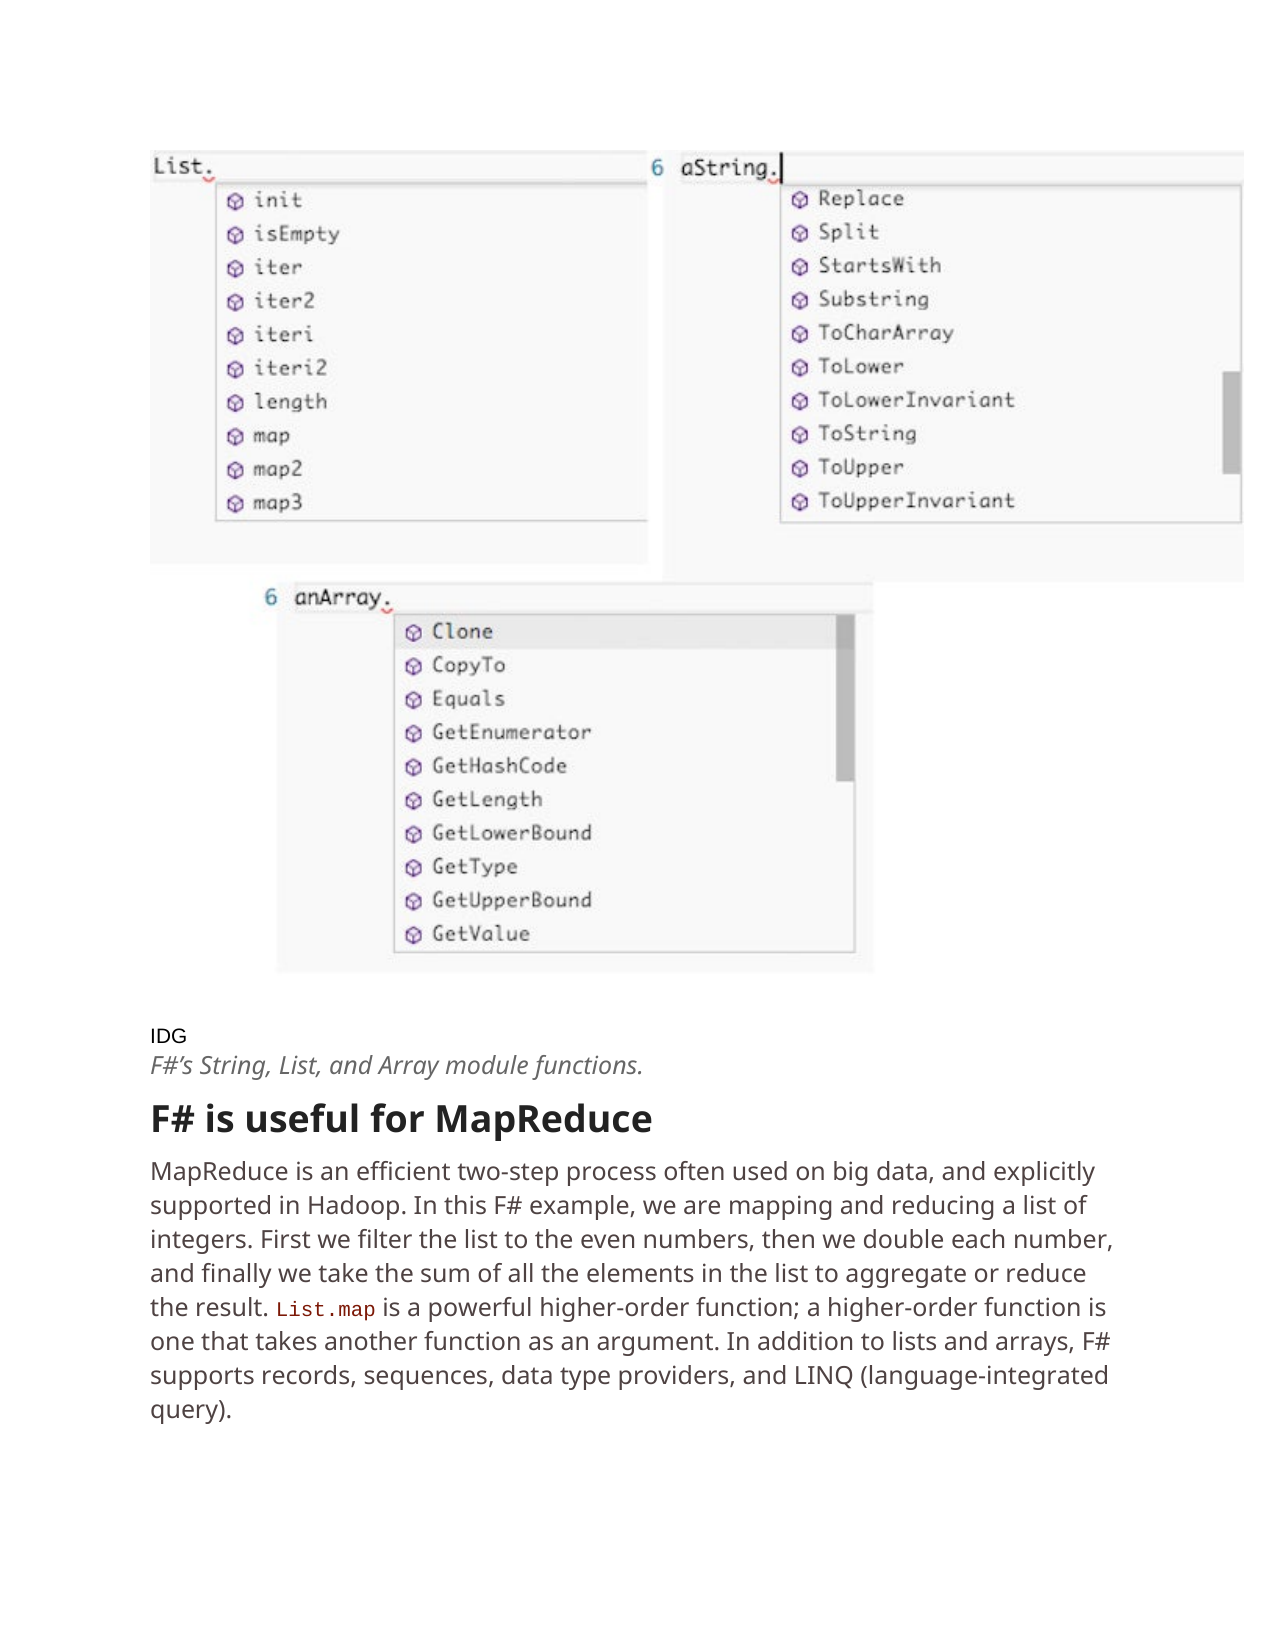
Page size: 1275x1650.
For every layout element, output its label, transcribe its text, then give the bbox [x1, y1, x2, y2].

text MapReduce is an efficient two-step process often used on big data, and explicitly supported in Hadoop. In this F# example, we are mapping and reducing a list of integers. First we filter the list to the even numbers, then we double each number, and finally we take the sum of all the elements in the list to aggregate or reduce the result. List.map is a powerful higher-order function; a higher-order function is one that takes another function as an argument. In addition to lists and arrays, F# supports records, sequences, data type providers, and LINQ (language-integrated query). [150, 1153, 1125, 1426]
text IDG [150, 1024, 1125, 1047]
subtitle F# is useful for MapReduce [150, 1092, 1125, 1143]
text F#’s String, List, and Array module functions. [150, 1047, 1125, 1081]
